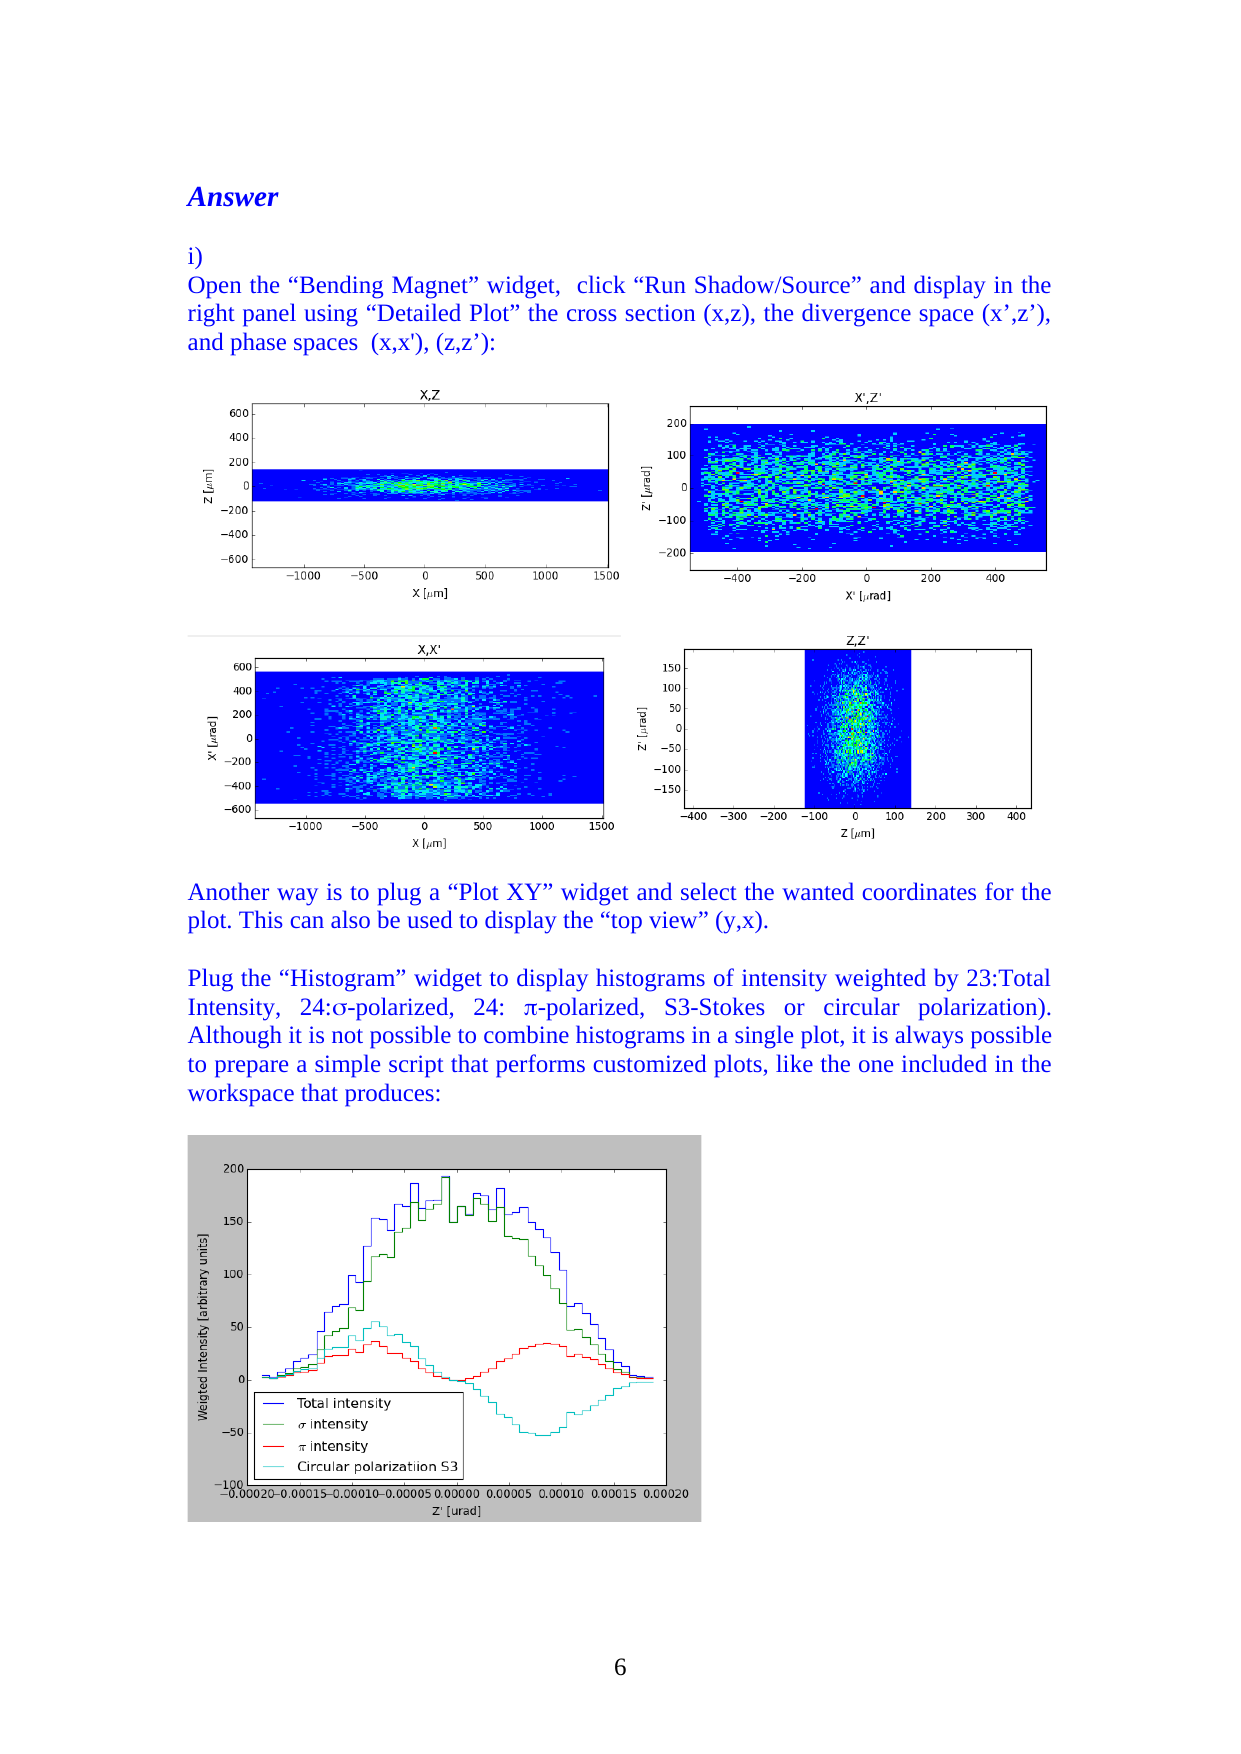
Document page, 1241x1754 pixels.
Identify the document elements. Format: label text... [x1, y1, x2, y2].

picture [187, 384, 1051, 603]
text Another way is to plug a “Plot XY” widget and select the wanted coordinates for the plot. This can also be used to display the “top view” (y,x). [187, 877, 1053, 934]
picture [187, 1135, 702, 1522]
text Plug the “Histogram” widget to display histograms of intensity weighted by 23:Total Intensity, 24:-polarized, 24: -polarized, S3-Stokes or circular polarization). Although it is not possible to combine histograms in a single plot, it is always possible to prepare a simple script that performs customized plots, like the one included in the workspace that produces: [187, 963, 1053, 1107]
picture [187, 631, 1039, 849]
text Open the “Bending Magnet” widget, click “Run Shadow/Source” and display in the right panel using “Detailed Plot” the cross section (x,z), the divergence space (x’,z’), and phase spaces (x,x'), (z,z’): [187, 270, 1053, 356]
text Answer [187, 179, 1053, 212]
text i) [187, 241, 1053, 270]
